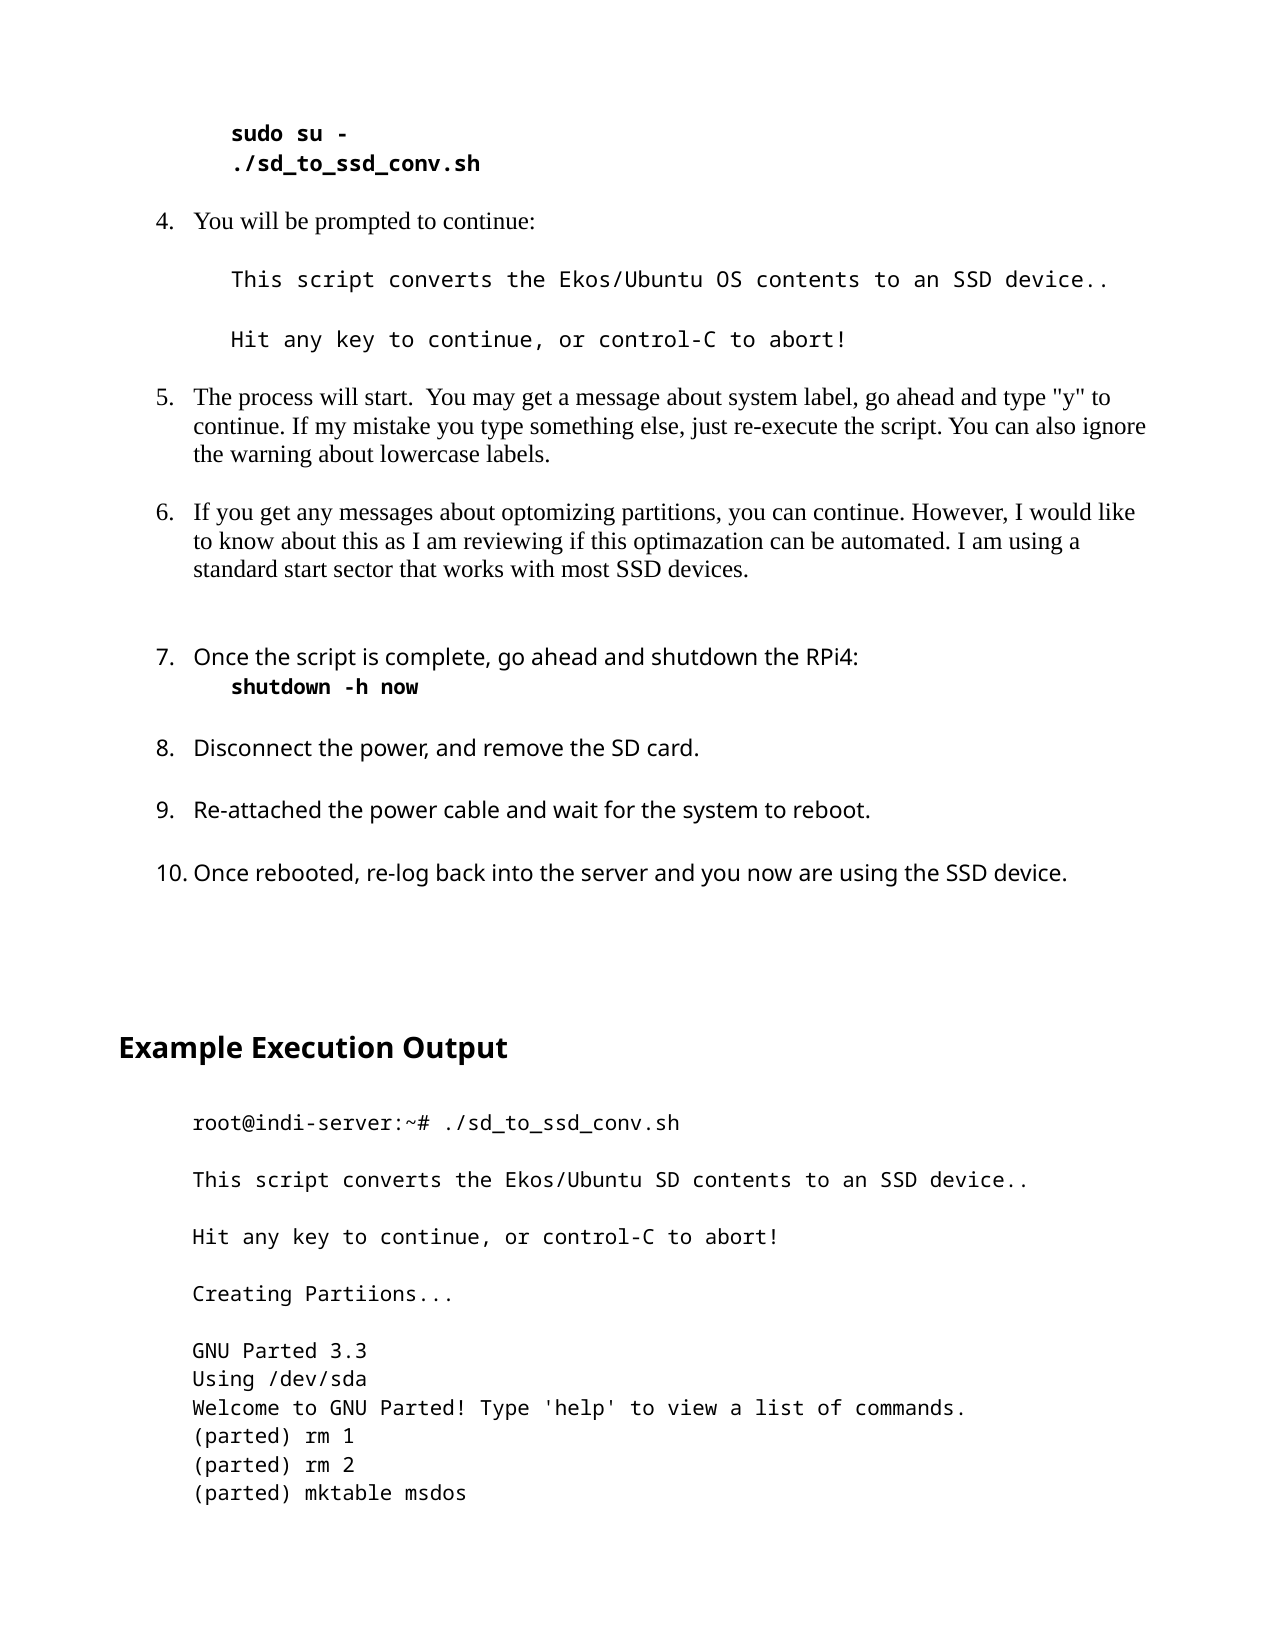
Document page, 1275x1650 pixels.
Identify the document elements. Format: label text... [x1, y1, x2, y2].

text Welcome to GNU Parted! Type 'help' to view a list of commands. [192, 1393, 1157, 1421]
list shutdown -h now [193, 672, 1157, 700]
list Once the script is complete, go ahead and shutdown the RPi4: [156, 641, 1157, 672]
text Hit any key to continue, or control-C to abort! [192, 1222, 1157, 1251]
list The process will start. You may get a message about system label, go ahead and type "y" to continue. If my mistake you type something else, just re-execute the script. You can also ignore the warning about lowercase labels. [156, 382, 1157, 468]
text GNU Parted 3.3 [192, 1336, 1157, 1364]
list Disconnect the power, and remove the SD card. [156, 731, 1157, 763]
list Re-attached the power cable and wait for the system to reboot. [156, 794, 1157, 825]
text root@indi-server:~# ./sd_to_ssd_conv.sh [192, 1108, 1157, 1137]
list Once rebooted, re-log back into the server and you now are using the SSD device. [156, 856, 1157, 888]
subtitle Example Execution Output [118, 1027, 1157, 1067]
text Using /dev/sda [192, 1364, 1157, 1393]
list sudo su - [193, 118, 1157, 148]
text (parted) rm 1 [192, 1421, 1157, 1450]
list ./sd_to_ssd_conv.sh [193, 148, 1157, 178]
list This script converts the Ekos/Ubuntu OS contents to an SSD device.. [193, 264, 1157, 294]
text Creating Partiions... [192, 1279, 1157, 1308]
text (parted) rm 2 [192, 1450, 1157, 1478]
list You will be prompted to continue: [156, 206, 1157, 235]
list If you get any messages about optomizing partitions, you can continue. However, I would like to know about this as I am reviewing if this optimazation can be automated. I am using a standard start sector that works with most SSD devices. [156, 497, 1157, 583]
list Hit any key to continue, or control-C to abort! [193, 323, 1157, 353]
text This script converts the Ekos/Ubuntu SD contents to an SSD device.. [192, 1165, 1157, 1194]
text (parted) mktable msdos [192, 1478, 1157, 1507]
